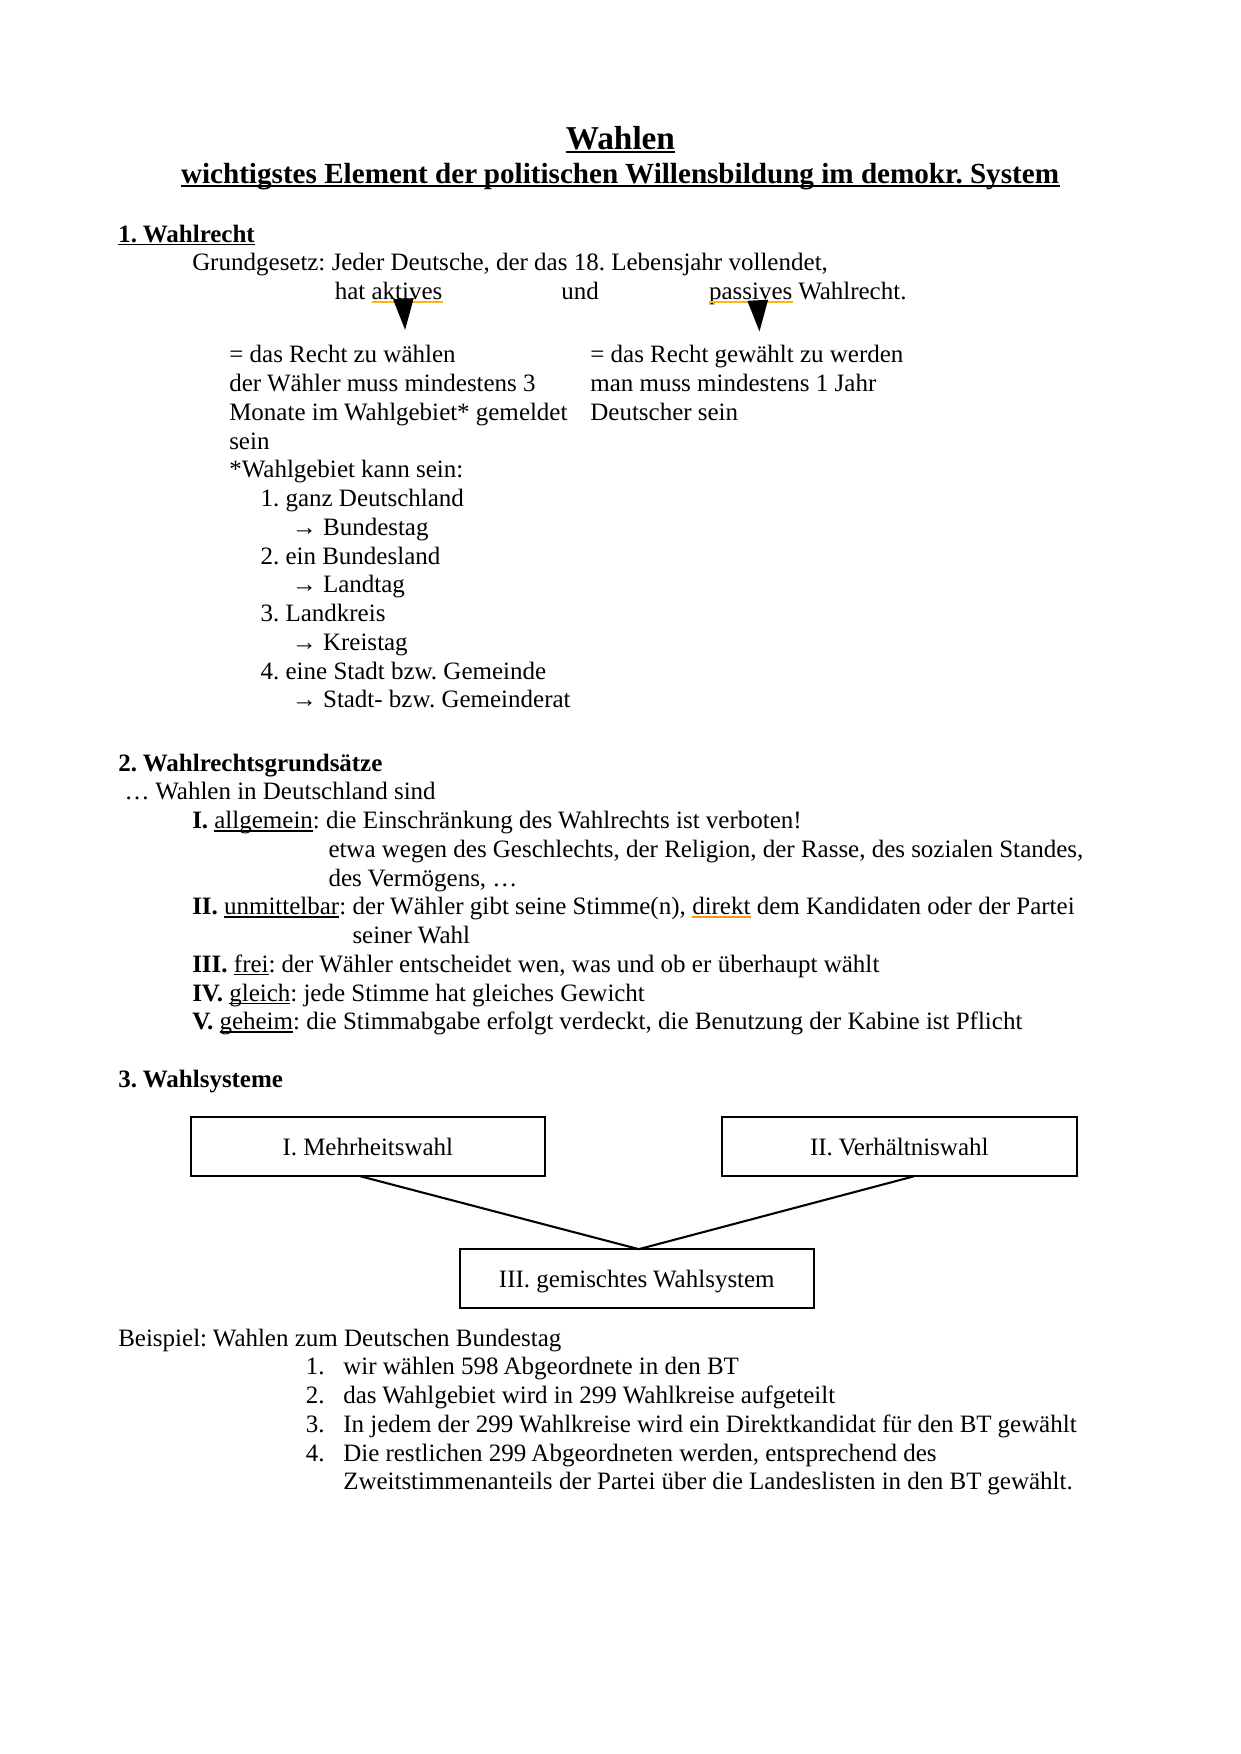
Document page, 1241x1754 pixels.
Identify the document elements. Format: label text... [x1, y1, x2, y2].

text des Vermögens, … [118, 863, 1122, 891]
text seiner Wahl [118, 920, 1122, 949]
text III. frei: der Wähler entscheidet wen, was und ob er überhaupt wählt [118, 949, 1122, 978]
text Wahlen [118, 118, 1122, 156]
list In jedem der 299 Wahlkreise wird ein Direktkandidat für den BT gewählt [306, 1409, 1122, 1438]
table_header = das Recht gewählt zu werden man muss mindestens 1 Jahr Deutscher sein [578, 334, 931, 719]
text 1. Wahlrecht [118, 219, 1122, 247]
table_header = das Recht zu wählen der Wähler muss mindestens 3 Monate im Wahlgebiet* gemeldet sein *Wahlgebiet kann sein: 1. ganz Deutschland → Bundestag 2. ein Bundesland → Landtag 3. Landkreis → Kreistag 4. eine Stadt bzw. Gemeinde → Stadt- bzw. Gemeinderat [217, 334, 578, 719]
text hat aktives und passives Wahlrecht. [118, 276, 1122, 305]
text … Wahlen in Deutschland sind [118, 776, 1122, 805]
text IV. gleich: jede Stimme hat gleiches Gewicht [118, 978, 1122, 1006]
text V. geheim: die Stimmabgabe erfolgt verdeckt, die Benutzung der Kabine ist Pflicht [118, 1006, 1122, 1035]
text Beispiel: Wahlen zum Deutschen Bundestag [118, 1323, 1122, 1351]
text wichtigstes Element der politischen Willensbildung im demokr. System [118, 156, 1122, 190]
text Grundgesetz: Jeder Deutsche, der das 18. Lebensjahr vollendet, [118, 247, 1122, 276]
list das Wahlgebiet wird in 299 Wahlkreise aufgeteilt [306, 1380, 1122, 1409]
list wir wählen 598 Abgeordnete in den BT [306, 1351, 1122, 1380]
text 3. Wahlsysteme [118, 1064, 1122, 1093]
text 2. Wahlrechtsgrundsätze [118, 748, 1122, 776]
text I. allgemein: die Einschränkung des Wahlrechts ist verboten! [118, 805, 1122, 834]
list Die restlichen 299 Abgeordneten werden, entsprechend des Zweitstimmenanteils der Partei über die Landeslisten in den BT gewählt. [306, 1438, 1122, 1495]
text etwa wegen des Geschlechts, der Religion, der Rasse, des sozialen Standes, [118, 834, 1122, 863]
text II. unmittelbar: der Wähler gibt seine Stimme(n), direkt dem Kandidaten oder der Partei [118, 891, 1122, 920]
